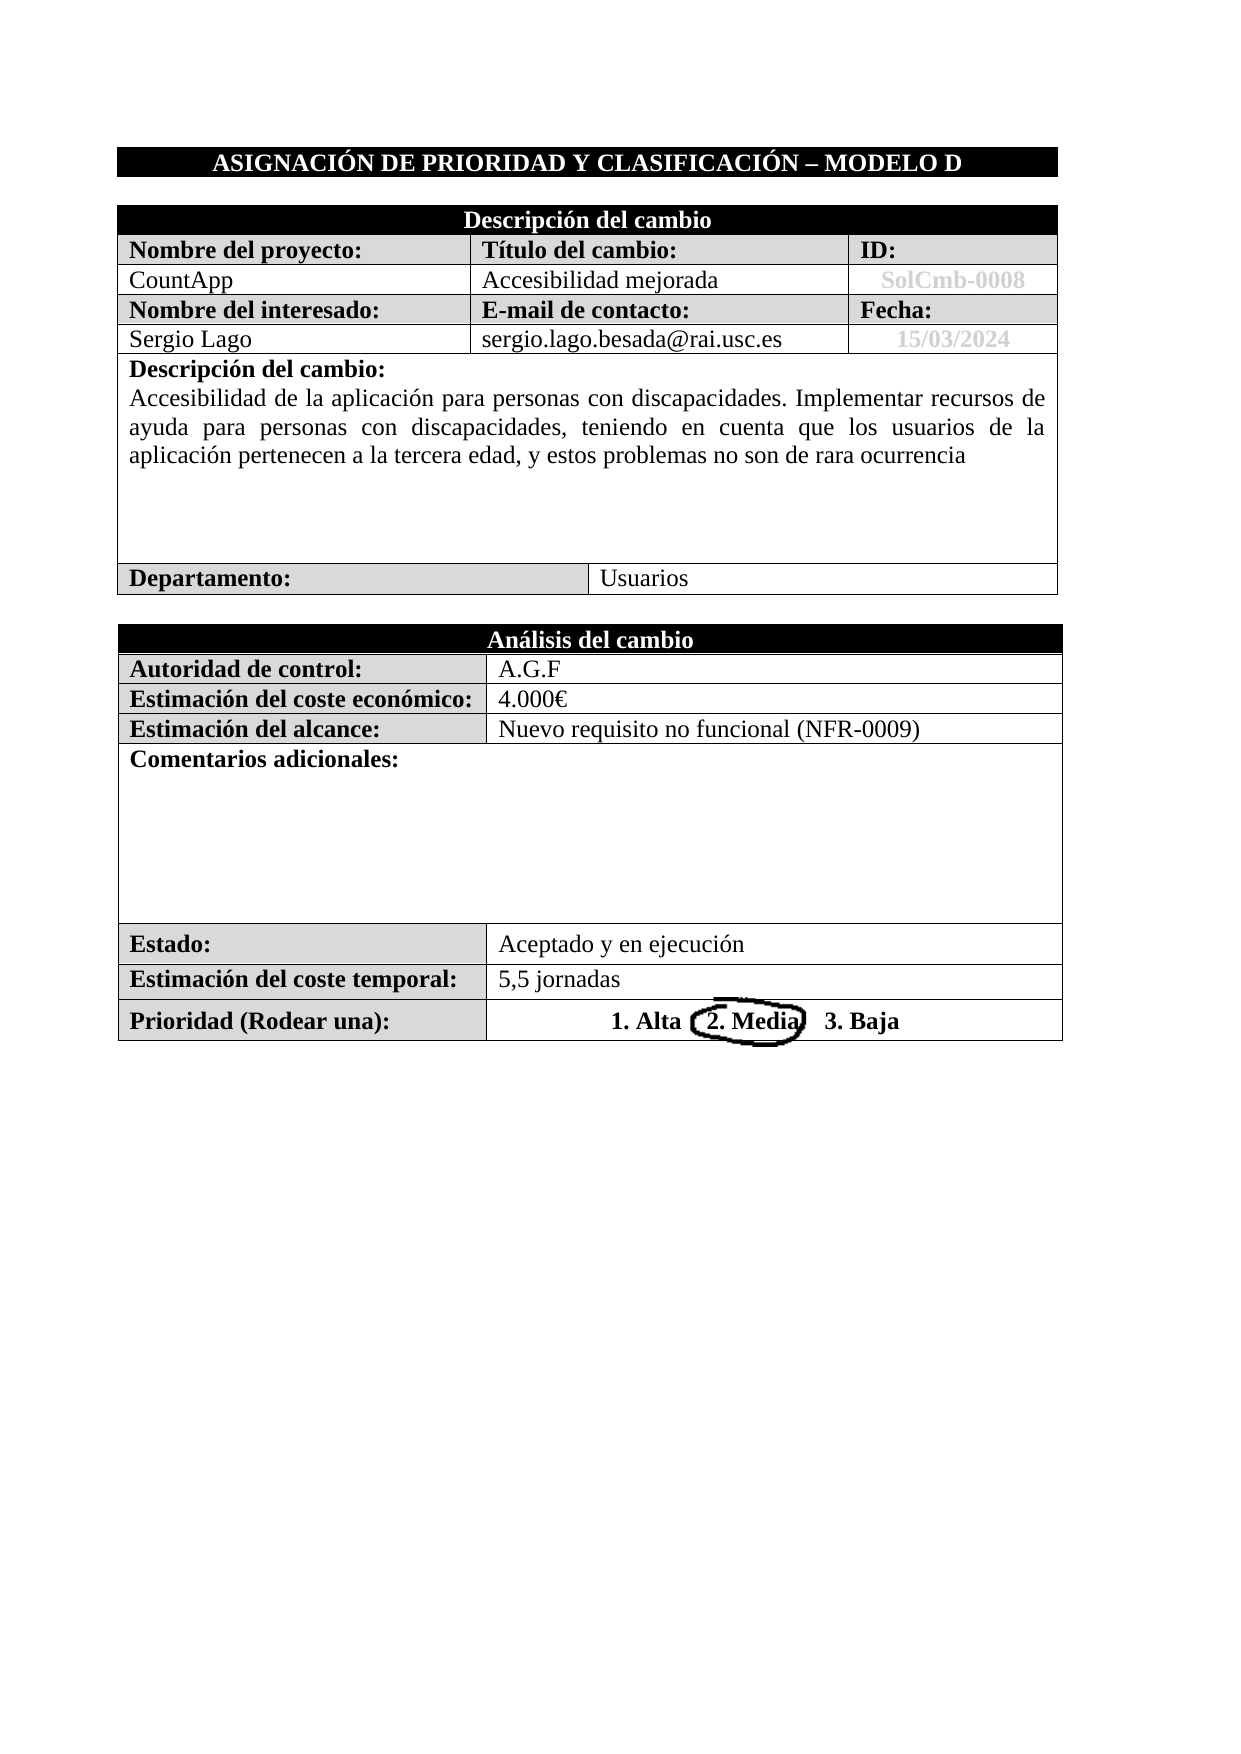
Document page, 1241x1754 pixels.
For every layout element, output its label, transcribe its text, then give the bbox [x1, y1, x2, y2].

table_cell Departamento: [118, 564, 588, 594]
table_cell Estimación del alcance: [119, 714, 486, 743]
table_cell Autoridad de control: [119, 655, 486, 683]
table_cell Estimación del coste económico: [119, 684, 486, 713]
table_cell Descripción del cambio [118, 205, 1057, 234]
table_cell ID: [849, 235, 1057, 264]
table_cell Nombre del interesado: [118, 295, 470, 323]
table_cell SolCmb-0008 [849, 265, 1057, 294]
table_cell Estado: [119, 924, 486, 963]
table_cell Comentarios adicionales: [119, 744, 1062, 922]
table_cell [118, 177, 1057, 205]
table_cell Accesibilidad mejorada [471, 265, 848, 294]
table_cell E-mail de contacto: [471, 295, 848, 323]
table_cell Aceptado y en ejecución [487, 924, 1062, 963]
table_cell Sergio Lago [118, 325, 470, 353]
table_header Análisis del cambio [119, 625, 1062, 653]
table_cell Estimación del coste temporal: [119, 965, 486, 999]
table_cell 5,5 jornadas [487, 965, 1062, 999]
table_cell Fecha: [849, 295, 1057, 323]
table_cell 1. Alta 2. Media 3. Baja [487, 1000, 801, 1040]
table_cell Nombre del proyecto: [118, 235, 470, 264]
table_cell CountApp [118, 265, 470, 294]
table_cell Nuevo requisito no funcional (NFR-0009) [487, 714, 1062, 743]
table_cell Usuarios [589, 564, 1057, 594]
table_cell Descripción del cambio: Accesibilidad de la aplicación para personas con discapacidades. Implementar recursos de ayuda para personas con discapacidades, teniendo en cuenta que los usuarios de la aplicación pertenecen a la tercera edad, y estos problemas no son de rara ocurrencia [118, 354, 1057, 562]
table_header ASIGNACIÓN DE PRIORIDAD Y CLASIFICACIÓN – MODELO D [118, 148, 1057, 177]
table_cell Prioridad (Rodear una): [119, 1000, 486, 1040]
table_cell A.G.F [487, 655, 1062, 683]
table_cell 15/03/2024 [849, 325, 1057, 353]
table_cell sergio.lago.besada@rai.usc.es [471, 325, 848, 353]
table_cell 1. Alta 2. Media 3. Baja [771, 1000, 1062, 1040]
table_cell 4.000€ [487, 684, 1062, 713]
table_cell Título del cambio: [471, 235, 848, 264]
